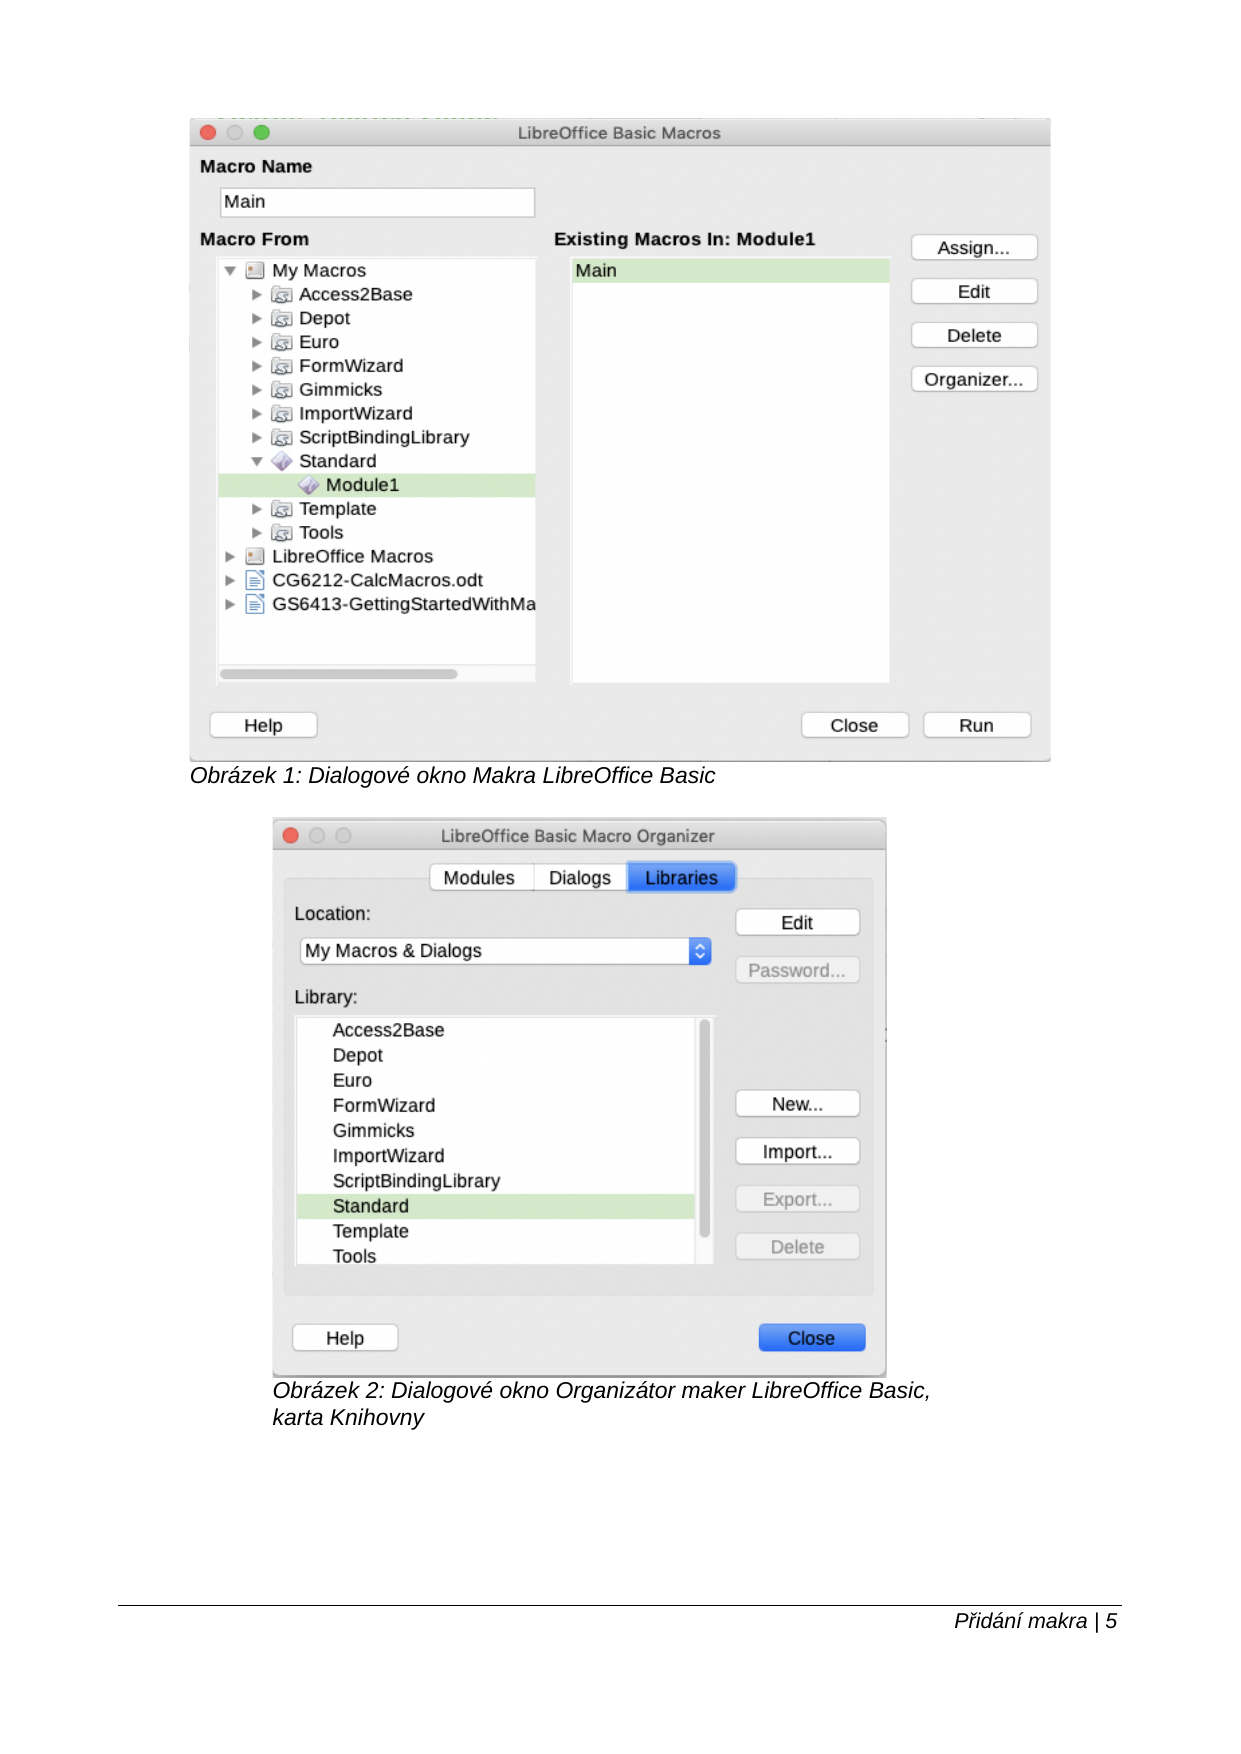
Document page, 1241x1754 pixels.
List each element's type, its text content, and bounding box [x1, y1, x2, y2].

text Obrázek 1: Dialogové okno Makra LibreOffice Basic [189, 762, 1051, 788]
text Obrázek 2: Dialogové okno Organizátor maker LibreOffice Basic, karta Knihovny [272, 818, 968, 1430]
picture [272, 817, 887, 1378]
picture [189, 118, 1051, 762]
